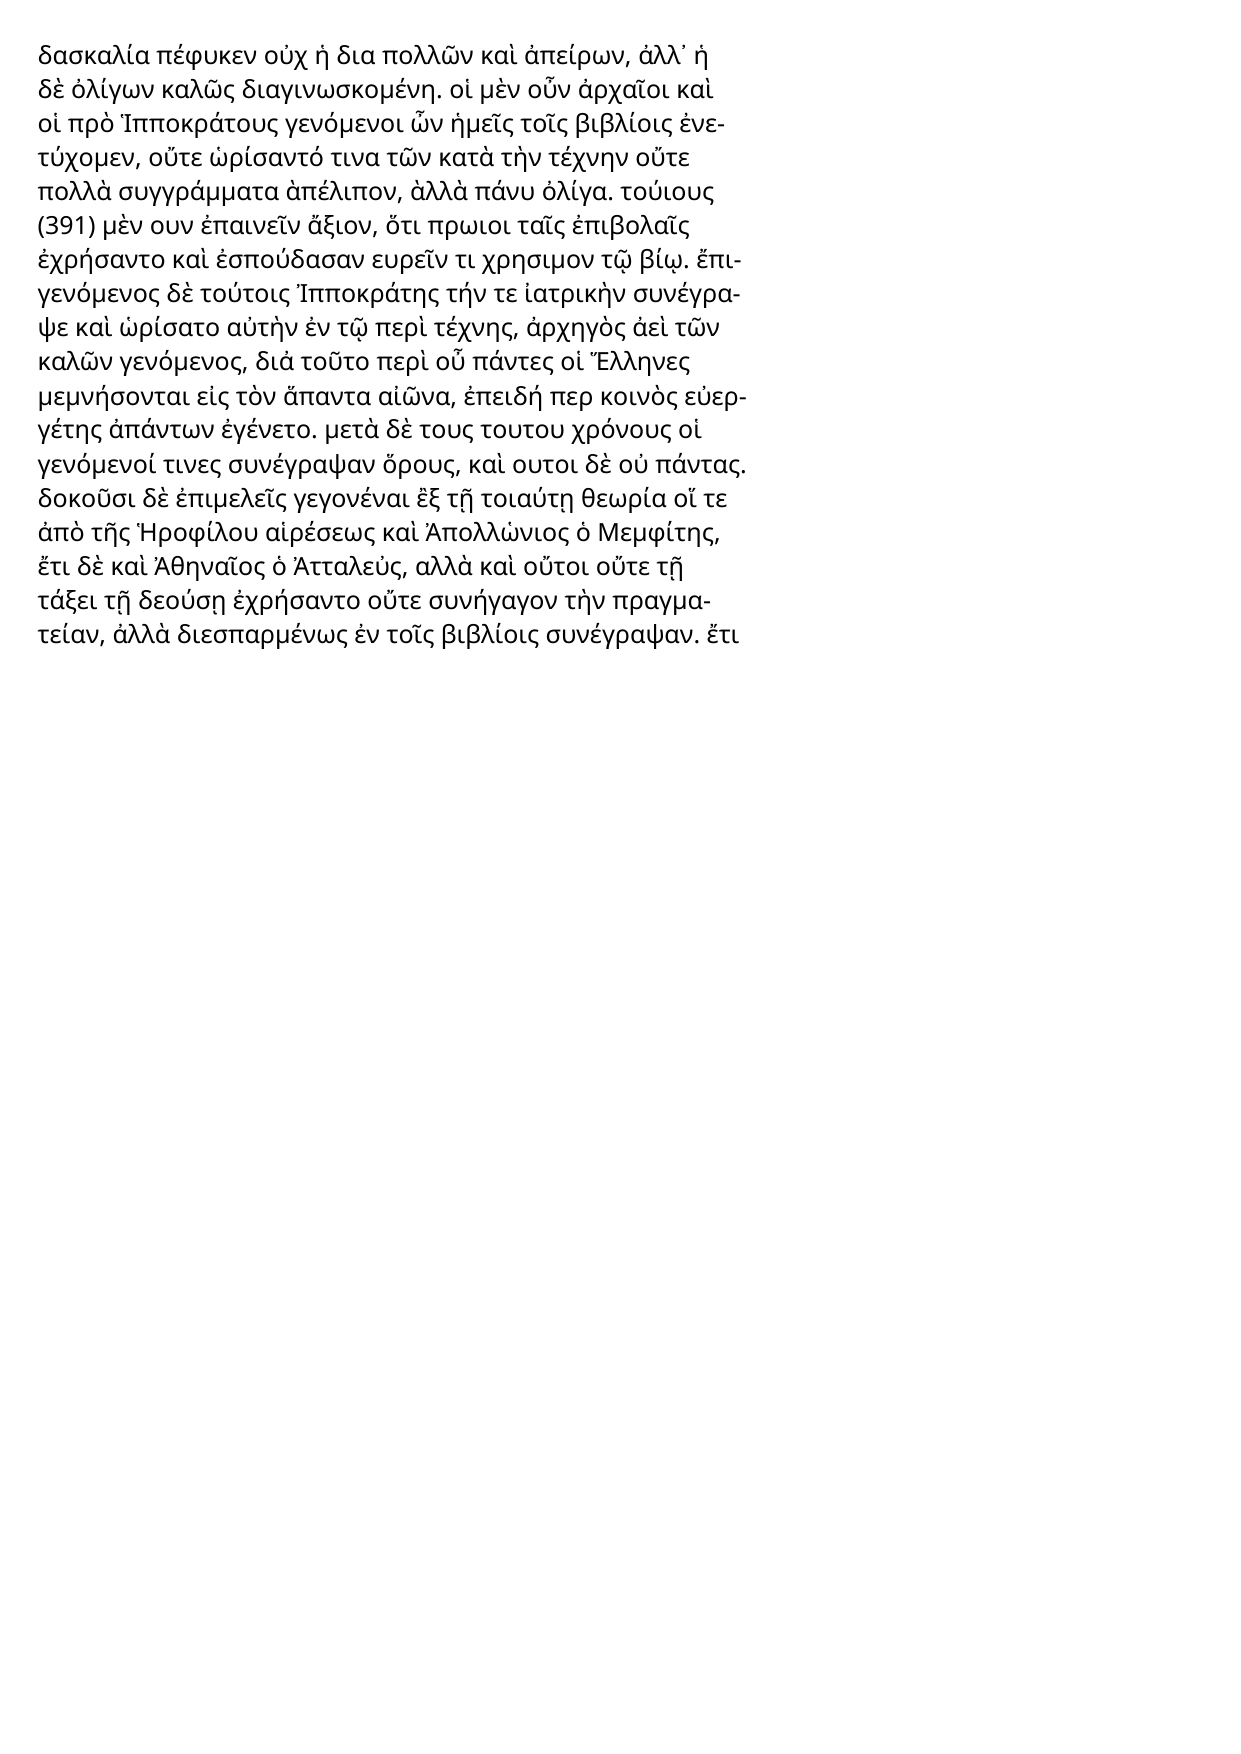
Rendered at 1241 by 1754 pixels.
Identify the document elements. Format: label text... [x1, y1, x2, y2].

text δασκαλία πέφυκεν οὐχ ἡ δια πολλῶν καὶ ἀπείρων, ἀλλ᾽ ἡ δὲ ὀλίγων καλῶς διαγινωσκομένη. οἱ μὲν οὖν ἀρχαῖοι καὶ οἱ πρὸ Ἱπποκράτους γενόμενοι ὦν ἡμεῖς τοῖς βιβλίοις ἐνε- τύχομεν, οὔτε ὡρίσαντό τινα τῶν κατὰ τὴν τέχνην οὔτε πολλὰ συγγράμματα ὰπέλιπον, ὰλλὰ πάνυ ὀλίγα. τούιους (391) μὲν ουν ἐπαινεῖν ἄξιον, ὅτι πρωιοι ταῖς ἐπιβολαῖς ἐχρήσαντο καὶ ἐσπούδασαν ευρεῖν τι χρησιμον τῷ βίῳ. ἔπι- γενόμενος δὲ τούτοις Ἰπποκράτης τήν τε ἰατρικὴν συνέγρα- ψε καὶ ὡρίσατο αὐτὴν ἐν τῷ περὶ τέχνης, ἀρχηγὸς ἀεὶ τῶν καλῶν γενόμενος, διἀ τοῦτο περὶ οὖ πάντες οἱ Ἕλληνες μεμνήσονται εἰς τὸν ἅπαντα αἰῶνα, ἐπειδή περ κοινὸς εὐερ- γέτης ἀπάντων ἐγένετο. μετὰ δὲ τους τουτου χρόνους οἱ γενόμενοί τινες συνέγραψαν ὅρους, καὶ ουτοι δὲ οὐ πάντας. δοκοῦσι δὲ ἐπιμελεῖς γεγονέναι ἒξ τῇ τοιαύτῃ θεωρία οἵ τε ἀπὸ τῆς Ἡροφίλου αἱρέσεως καὶ Ἀπολλὡνιος ὁ Μεμφίτης, ἔτι δὲ καὶ Ἀθηναῖος ὁ Ἀτταλεὐς, αλλὰ καὶ οὔτοι οὔτε τῇ τάξει τῇ δεούσῃ ἐχρήσαντο οὔτε συνήγαγον τὴν πραγμα- τείαν, ἀλλὰ διεσπαρμένως ἐν τοῖς βιβλίοις συνέγραψαν. ἔτι [37, 37, 1203, 651]
